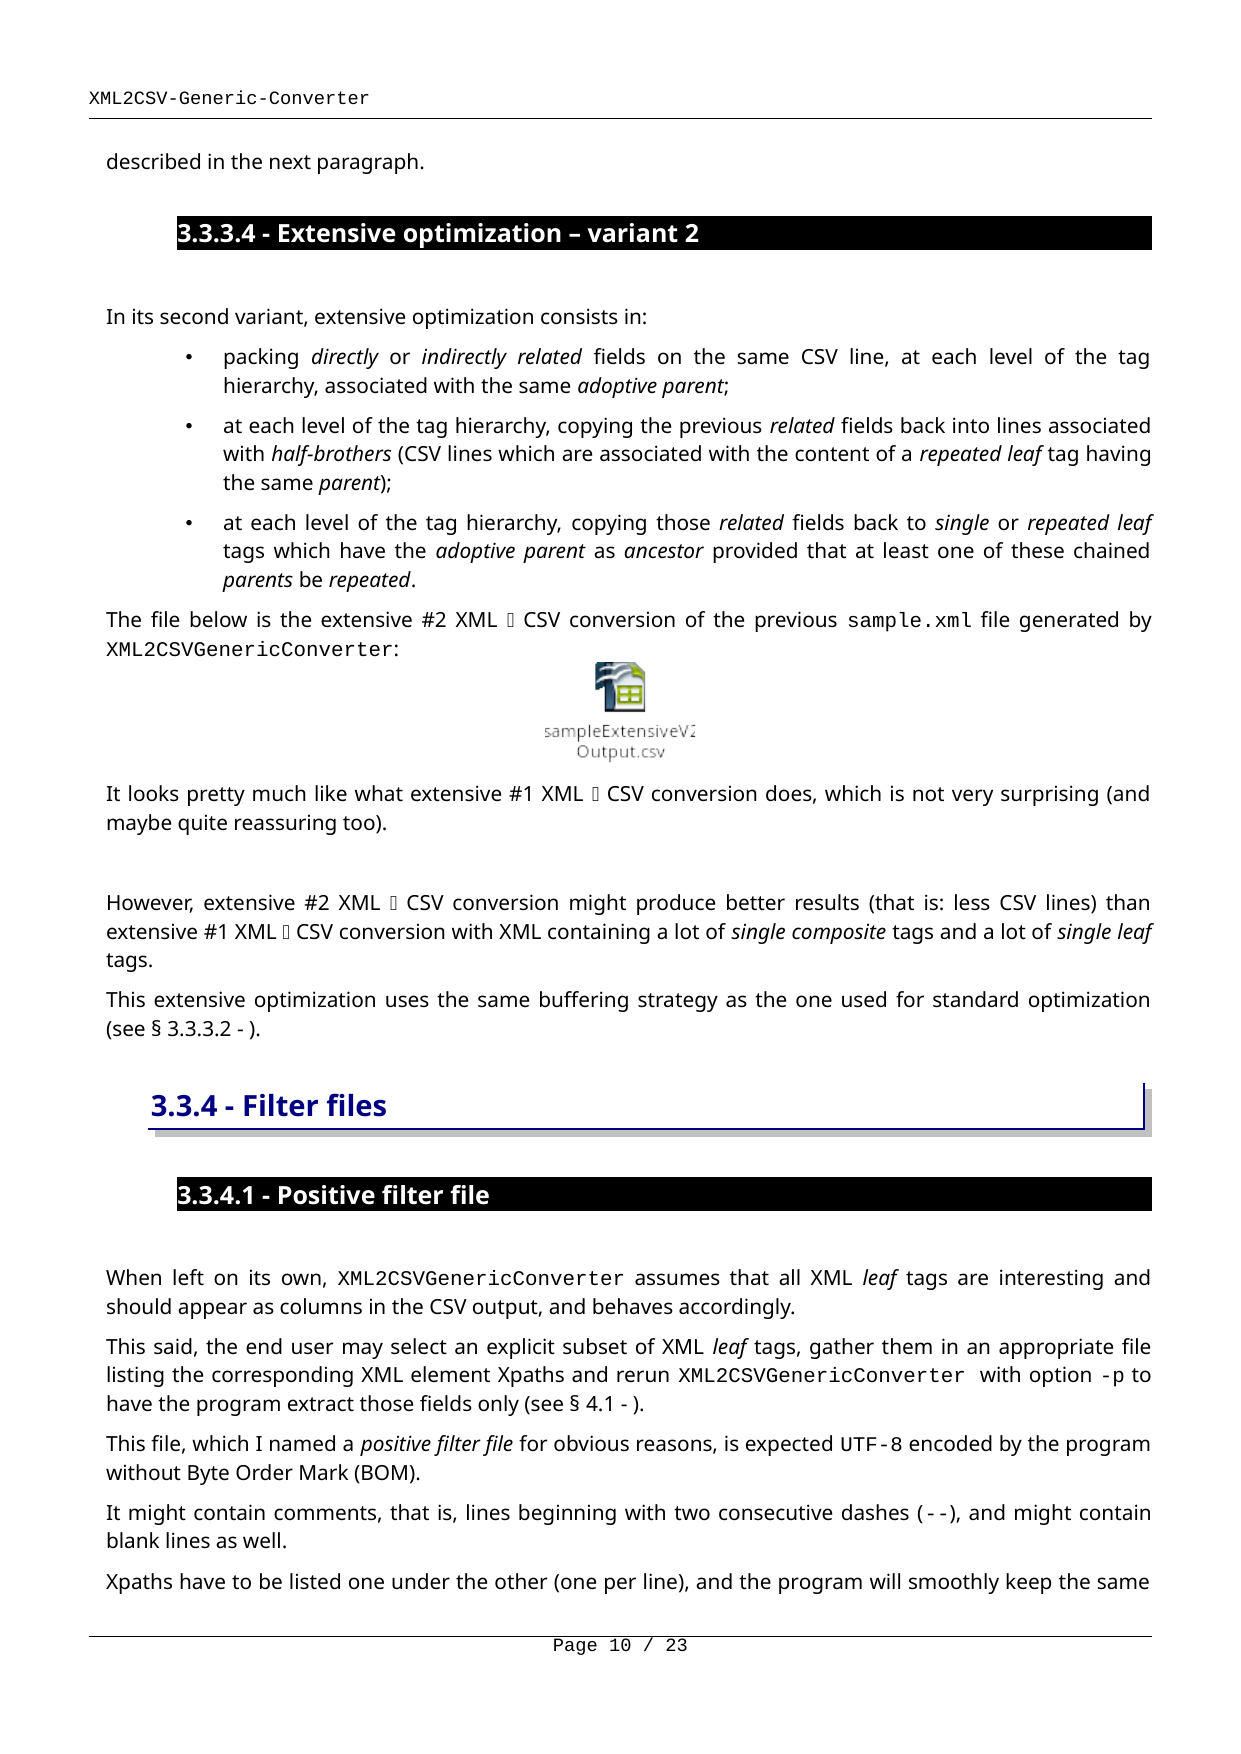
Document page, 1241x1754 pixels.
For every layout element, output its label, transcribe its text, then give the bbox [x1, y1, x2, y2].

list packing directly or indirectly related fields on the same CSV line, at each level of the tag hierarchy, associated with the same adoptive parent; [185, 342, 1152, 399]
list at each level of the tag hierarchy, copying those related fields back to single or repeated leaf tags which have the adoptive parent as ancestor provided that at least one of these chained parents be repeated. [185, 508, 1152, 593]
text The file below is the extensive #2 XML _ CSV conversion of the previous sample.xml file generated by XML2CSVGenericConverter: [106, 605, 1152, 662]
subtitle Filter files [148, 1082, 1144, 1128]
text It might contain comments, that is, lines beginning with two consecutive dashes (--), and might contain blank lines as well. [106, 1498, 1152, 1555]
list at each level of the tag hierarchy, copying the previous related fields back into lines associated with half-brothers (CSV lines which are associated with the content of a repeated leaf tag having the same parent); [185, 411, 1152, 496]
text This file, which I named a positive filter file for obvious reasons, is expected UTF-8 encoded by the program without Byte Order Mark (BOM). [106, 1429, 1152, 1486]
subtitle Extensive optimization – variant 2 [177, 216, 1152, 250]
text This said, the end user may select an explicit subset of XML leaf tags, gather them in an appropriate file listing the corresponding XML element Xpaths and rerun XML2CSVGenericConverter with option -p to have the program extract those fields only (see § 4.1 - ). [106, 1332, 1152, 1418]
text In its second variant, extensive optimization consists in: [106, 302, 1152, 331]
text This extensive optimization uses the same buffering strategy as the one used for standard optimization (see § 3.3.3.2 - ). [106, 985, 1152, 1042]
subtitle Positive filter file [177, 1177, 1152, 1211]
text described in the next paragraph. [106, 147, 1152, 176]
text However, extensive #2 XML _ CSV conversion might produce better results (that is: less CSV lines) than extensive #1 XML _ CSV conversion with XML containing a lot of single composite tags and a lot of single leaf tags. [106, 888, 1152, 974]
text Xpaths have to be listed one under the other (one per line), and the program will smoothly keep the same [106, 1567, 1152, 1595]
text When left on its own, XML2CSVGenericConverter assumes that all XML leaf tags are interesting and should appear as columns in the CSV output, and behaves accordingly. [106, 1263, 1152, 1320]
text It looks pretty much like what extensive #1 XML _ CSV conversion does, which is not very surprising (and maybe quite reassuring too). [106, 674, 1152, 836]
